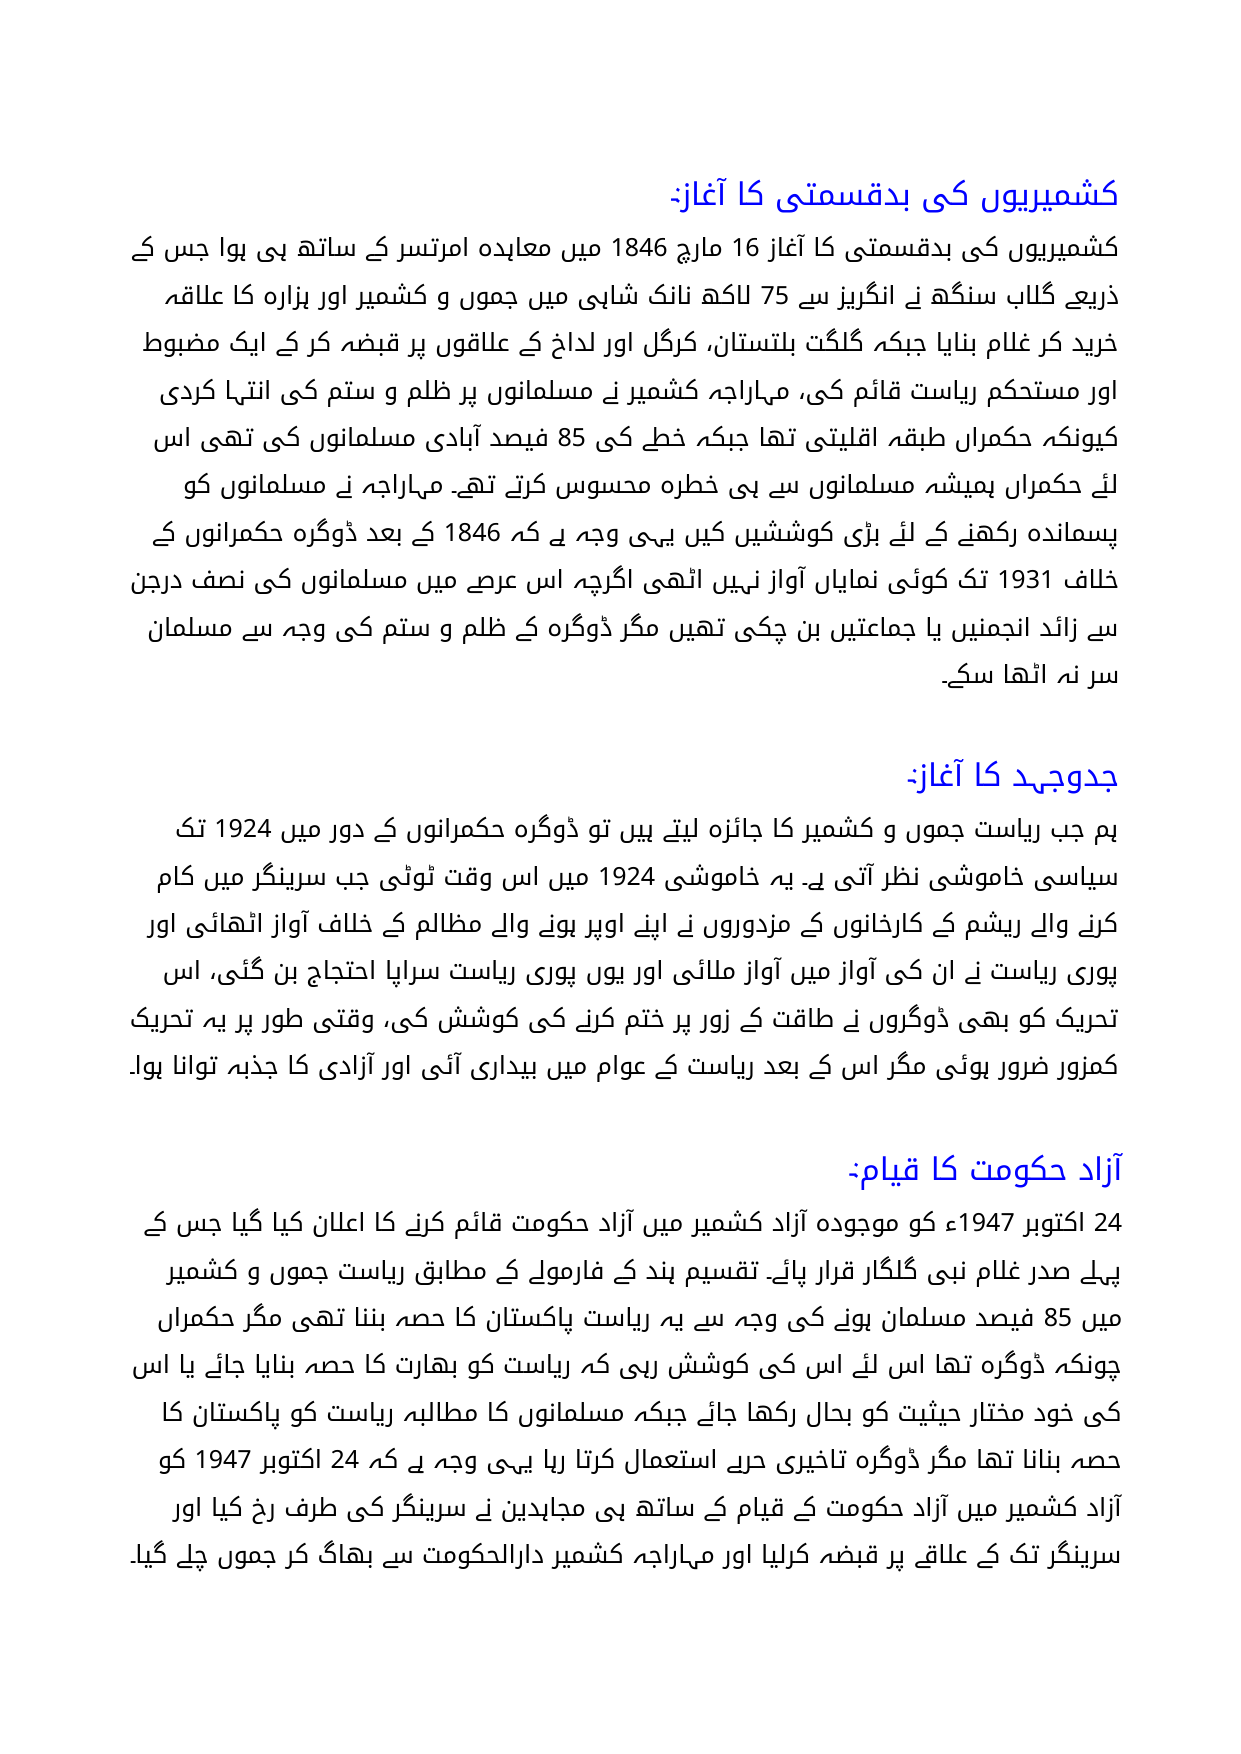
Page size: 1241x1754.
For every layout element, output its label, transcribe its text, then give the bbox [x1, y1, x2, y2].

text آزاد حکومت کا قیام: 24 اکتوبر 1947ء کو موجودہ آزاد کشمیر میں آزاد حکومت قائم کرنے کا اعلان کیا گیا جس کے پہلے صدر غلام نبی گلگار قرار پائے۔ تقسیم ہند کے فارمولے کے مطابق ریاست جموں و کشمیر میں 85 فیصد مسلمان ہونے کی وجہ سے یہ ریاست پاکستان کا حصہ بننا تھی مگر حکمراں چونکہ ڈوگرہ تھا اس لئے اس کی کوشش رہی کہ ریاست کو بھارت کا حصہ بنایا جائے یا اس کی خود مختار حیثیت کو بحال رکھا جائے جبکہ مسلمانوں کا مطالبہ ریاست کو پاکستان کا حصہ بنانا تھا مگر ڈوگرہ تاخیری حربے استعمال کرتا رہا یہی وجہ ہے کہ 24 اکتوبر 1947 کو آزاد کشمیر میں آزاد حکومت کے قیام کے ساتھ ہی مجاہدین نے سرینگر کی طرف رخ کیا اور سرینگر تک کے علاقے پر قبضہ کرلیا اور مہاراجہ کشمیر دارالحکومت سے بھاگ کر جموں چلے گیا۔ کشمیر پر بھارت کا قبضہ: 26 اکتوبر 1947 کو مہاراجہ کشمیر نے نہ صرف بھارت سے فوجی امداد طلب کی بلکہ بھارت کے ساتھ الحاق کی درخواست بھی دی اور بھارت چونکہ کشمیر پر قبضے لیے موقع کی تلاش میں تھا لہٰذا 27 اکتوبر 1947 کو بھارتی افواج کشمیر پر قابض ہوگئیں، دوسری طرف پاکستان کی غلط حکمت عملی کی وجہ سے مجاہدین کو آزاد کیا ہوا ایک بڑا علاقہ بھی خالی کرنا پڑا اور مجبوراً پسپائی اختیار کرنا پڑی، بھارت کشمیر میں اس وعدے کے ساتھ داخل ہوا تھا کہ امن کے قیام کے بعد کشمیر سے واپس چلا جائیگا مگر آج تک بھارت کی واپسی نہیں ہوئی۔ گلگت بلتستان کی آزادی: دوسری طرف جب سرینگر میں بھارتی قبضہ ہوا اور آزاد کشمیر میں آزاد حکومت قائم ہوئی تو یکم نومبر 1947 کو گلگت میں بھی بغاوت ہوئی۔ ڈوگرہ گورنر گھنسارا سنگھ کو گرفتار کر کے اسلامی جمہوریہ گلگت کی بنیاد رکھی گئی جبکہ بلتستان اور وادی گریز(تراگبل، قمری، کلشئی، منی مرگ) اور دیگر علاقوں میں 1948 تک جنگ جاری رہی۔ 16 نومبر 1947 کو پاکستان نے اس پر کنٹرول کیا انگریز کے برصغیر سے جانے کے بعد کشمیریوں کو ڈوگرہ سے آزادی تو ملی مگر ریاست جموں و کشمیر کا ایک بڑا حصہ بھارتی غلامی میں چلا گیا۔ جب سے اب تک تنازع کشمیر پوری دنیا بالخصوص جنوبی ایشیا کے لئے دن بدن تباہی کا سبب بنتا جا رہا ہے۔ [118, 1093, 1122, 1626]
text تاریخ و جغرافیہ: ریاست جموں و کشمیر بنیادی طور پر 7 بڑے ریجنوں وادی کشمیر، جموں، کرگل، لداخ، بلتستان، گلگت اور پونچھ اور درجنوں چھوٹے ریجنوں پر مشتمل 84 ہزار 471 مربع میل پر پھیلی ہوئی ہے۔ یہ ریاست آبادی کے حساب سے اقوام متحدہ کے 140 اور رقبے کے حساب سے 112 رکن ممالک سے بڑی ہے۔ مذکورہ بالا تمام ریجنوں کی اپنی اپنی ایک تاریخ ہے جو ہزاروں سال پر محیط ہے۔ ماہرین ارضیات کا کہنا ہے کہ دس کروڑ سال قبل یہ خطہ سمندر میں ڈوبا ہوا تھا مگر آہستہ آہستہ خطے کی سر زمین وجود میں آئی اور اس عمل کو بھی 10 کروڑ سال گزر چکے ہیں۔ ہزاروں سالہ تاریخ کا جب مطالعہ کیا جاتا ہے تو کبھی کشمیر کی ریاست دہلی سے کابل، کبھی لداخ سے سندھ کے ساحل کراچی تک پھیلی نظر آتی ہے اور کبھی اسی ریاست میں درجنوں چھوٹی بڑی آزاد ریاستیں نظر آتی ہیں۔ آج کی دنیا میں جس ریاست کی بات کی جاتی ہے وہ 15 اگست 1947ء میں قائم ریاست جموں و کشمیر ہے اور اقوام متحدہ میں یہی پوری ریاست متنازعہ کشمیر قرار پائی ہے۔ پڑوسی ممالک : 15 اگست 1947ء تک قائم ریاست جموں و کشمیر کا مجموعی رقبہ 84 ہزار 471 مربع میل ہے۔ یہ ریاست دنیا کے تینوں پہاڑی سلسلوں (قراقرم، ہمالیہ اور ہندوکش) پر محیط ہے۔ اس کی سرحدیں مجموعی طور پر 7 میں سے 5 بڑی ایٹمی قوتوں پاکستان، بھارت، چین، روس (تاجکستان) اور افغانستان سے ملتی ہیں۔ ریاست کے حصے: اس وقت ریاست جموں وکشمیر 4 حصوں میں تقسیم ہے جو 3 ممالک پاکستان، بھارت اور چین کے کنٹرول میں ہے۔ پاکستان کے پاس 28 ہزار مربع میل گلگت بلتستان اور تقریباً ساڑھے 4 ہزار مربع میل آزاد کشمیر، بھارت کے پاس وادی کشمیر، جموں اور کرگل لداخ جبکہ چین کے پاس 10 ہزار مربع میل اقصائے چن کا علاقہ ہے۔ البتہ چین کے زیر کنٹرول علاقے میں کوئی آبادی نہیں ہے یہ علاقہ چین کے مسلم اکثریتی صوبہ سینگ کیانگ کا حصہ ہے۔ چین نے کچھ علاقہ 1963 کی جنگ میں بھارت سے چھینا جبکہ 1900مربع میل علاقہ پاکستان سے16مارچ1963 میں پاک چین معاہدے کے تحت عارضی طور پر حاصل کیا ہے۔ کشمیریوں کی بدقسمتی کا آغاز: کشمیریوں کی بدقسمتی کا آغاز 16 مارچ 1846 میں معاہدہ امرتسر کے ساتھ ہی ہوا جس کے ذریعے گلاب سنگھ نے انگریز سے 75 لاکھ نانک شاہی میں جموں و کشمیر اور ہزارہ کا علاقہ خرید کر غلام بنایا جبکہ گلگت بلتستان، کرگل اور لداخ کے علاقوں پر قبضہ کر کے ایک مضبوط اور مستحکم ریاست قائم کی، مہاراجہ کشمیر نے مسلمانوں پر ظلم و ستم کی انتہا کردی کیونکہ حکمراں طبقہ اقلیتی تھا جبکہ خطے کی 85 فیصد آبادی مسلمانوں کی تھی اس لئے حکمراں ہمیشہ مسلمانوں سے ہی خطرہ محسوس کرتے تھے۔ مہاراجہ نے مسلمانوں کو پسماندہ رکھنے کے لئے بڑی کوششیں کیں یہی وجہ ہے کہ 1846 کے بعد ڈوگرہ حکمرانوں کے خلاف 1931 تک کوئی نمایاں آواز نہیں اٹھی اگرچہ اس عرصے میں مسلمانوں کی نصف درجن سے زائد انجمنیں یا جماعتیں بن چکی تھیں مگر ڈوگرہ کے ظلم و ستم کی وجہ سے مسلمان سر نہ اٹھا سکے۔ جدوجہد کا آغاز: ہم جب ریاست جموں و کشمیر کا جائزہ لیتے ہیں تو ڈوگرہ حکمرانوں کے دور میں 1924 تک سیاسی خاموشی نظر آتی ہے۔ یہ خاموشی 1924 میں اس وقت ٹوٹی جب سرینگر میں کام کرنے والے ریشم کے کارخانوں کے مزدوروں نے اپنے اوپر ہونے والے مظالم کے خلاف آواز اٹھائی اور پوری ریاست نے ان کی آواز میں آواز ملائی اور یوں پوری ریاست سراپا احتجاج بن گئی، اس تحریک کو بھی ڈوگروں نے طاقت کے زور پر ختم کرنے کی کوشش کی، وقتی طور پر یہ تحریک کمزور ضرور ہوئی مگر اس کے بعد ریاست کے عوام میں بیداری آئی اور آزادی کا جذبہ توانا ہوا۔ [121, 118, 1119, 1090]
